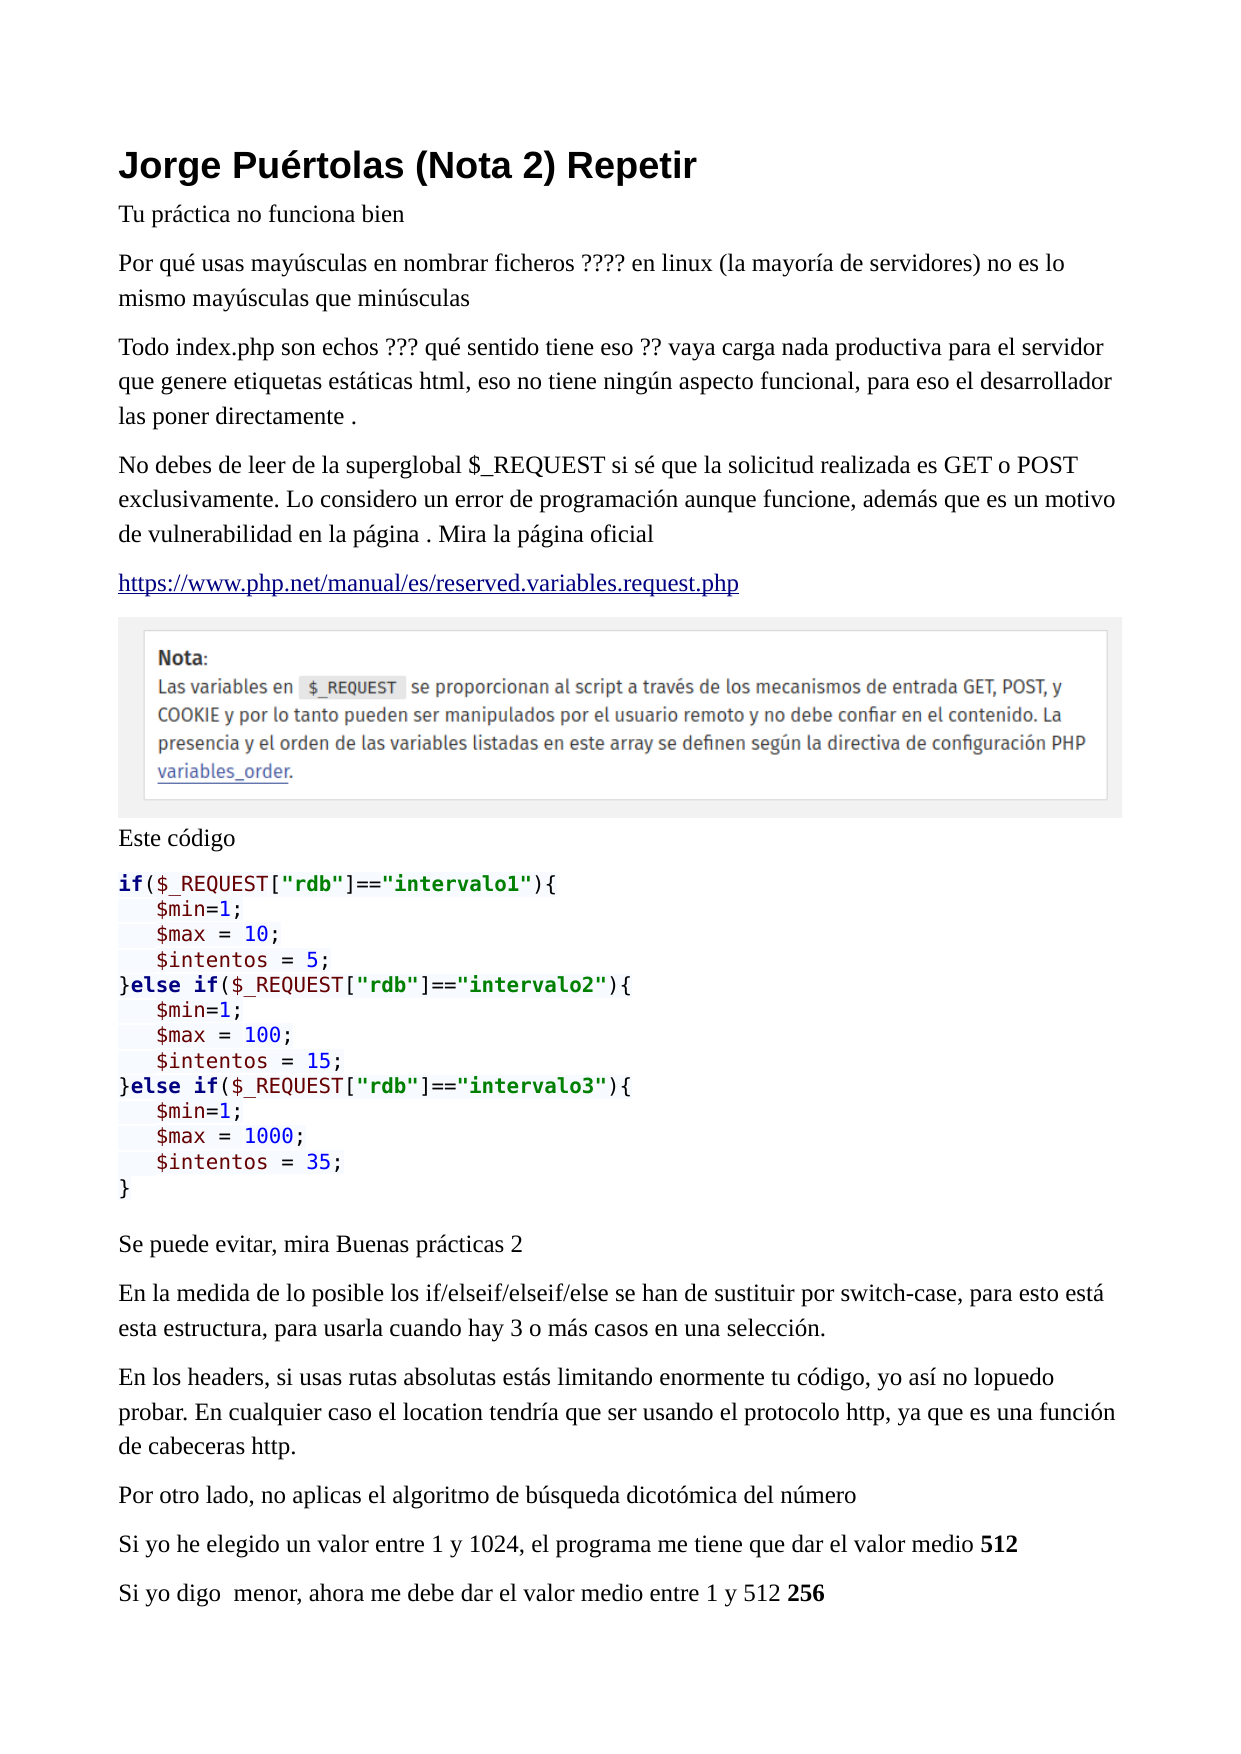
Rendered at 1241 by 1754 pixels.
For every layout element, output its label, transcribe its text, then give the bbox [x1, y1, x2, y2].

text } [118, 1176, 1122, 1200]
text $max = 1000; [118, 1124, 1122, 1150]
text Tu práctica no funciona bien [118, 199, 1122, 228]
text En los headers, si usas rutas absolutas estás limitando enormente tu código, yo así no lopuedo probar. En cualquier caso el location tendría que ser usando el protocolo http, ya que es una función de cabeceras http. [118, 1362, 1122, 1460]
text }else if($_REQUEST["rdb"]=="intervalo3"){ [118, 1074, 1122, 1099]
subtitle Jorge Puértolas (Nota 2) Repetir [118, 143, 1122, 187]
text $max = 10; [118, 922, 1122, 948]
text Por qué usas mayúsculas en nombrar ficheros ???? en linux (la mayoría de servidores) no es lo mismo mayúsculas que minúsculas [118, 248, 1122, 312]
text $intentos = 5; [118, 948, 1122, 973]
text En la medida de lo posible los if/elseif/elseif/else se han de sustituir por switch-case, para esto está esta estructura, para usarla cuando hay 3 o más casos en una selección. [118, 1278, 1122, 1342]
text }else if($_REQUEST["rdb"]=="intervalo2"){ [118, 973, 1122, 998]
text Todo index.php son echos ??? qué sentido tiene eso ?? vaya carga nada productiva para el servidor que genere etiquetas estáticas html, eso no tiene ningún aspecto funcional, para eso el desarrollador las poner directamente . [118, 332, 1122, 429]
text Si yo digo menor, ahora me debe dar el valor medio entre 1 y 512 256 [118, 1578, 1122, 1607]
text Por otro lado, no aplicas el algoritmo de búsqueda dicotómica del número [118, 1480, 1122, 1509]
text Este código [118, 818, 1122, 852]
text $min=1; [118, 998, 1122, 1023]
text if($_REQUEST["rdb"]=="intervalo1"){ [118, 872, 1122, 897]
text https://www.php.net/manual/es/reserved.variables.request.php [118, 568, 1122, 597]
text Si yo he elegido un valor entre 1 y 1024, el programa me tiene que dar el valor medio 512 [118, 1529, 1122, 1558]
text No debes de leer de la superglobal $_REQUEST si sé que la solicitud realizada es GET o POST exclusivamente. Lo considero un error de programación aunque funcione, además que es un motivo de vulnerabilidad en la página . Mira la página oficial [118, 450, 1122, 548]
text Se puede evitar, mira Buenas prácticas 2 [118, 1229, 1122, 1258]
text $max = 100; [118, 1023, 1122, 1049]
text $intentos = 35; [118, 1150, 1122, 1176]
picture [118, 617, 1123, 818]
text $min=1; [118, 897, 1122, 922]
text $min=1; [118, 1099, 1122, 1124]
text $intentos = 15; [118, 1049, 1122, 1074]
